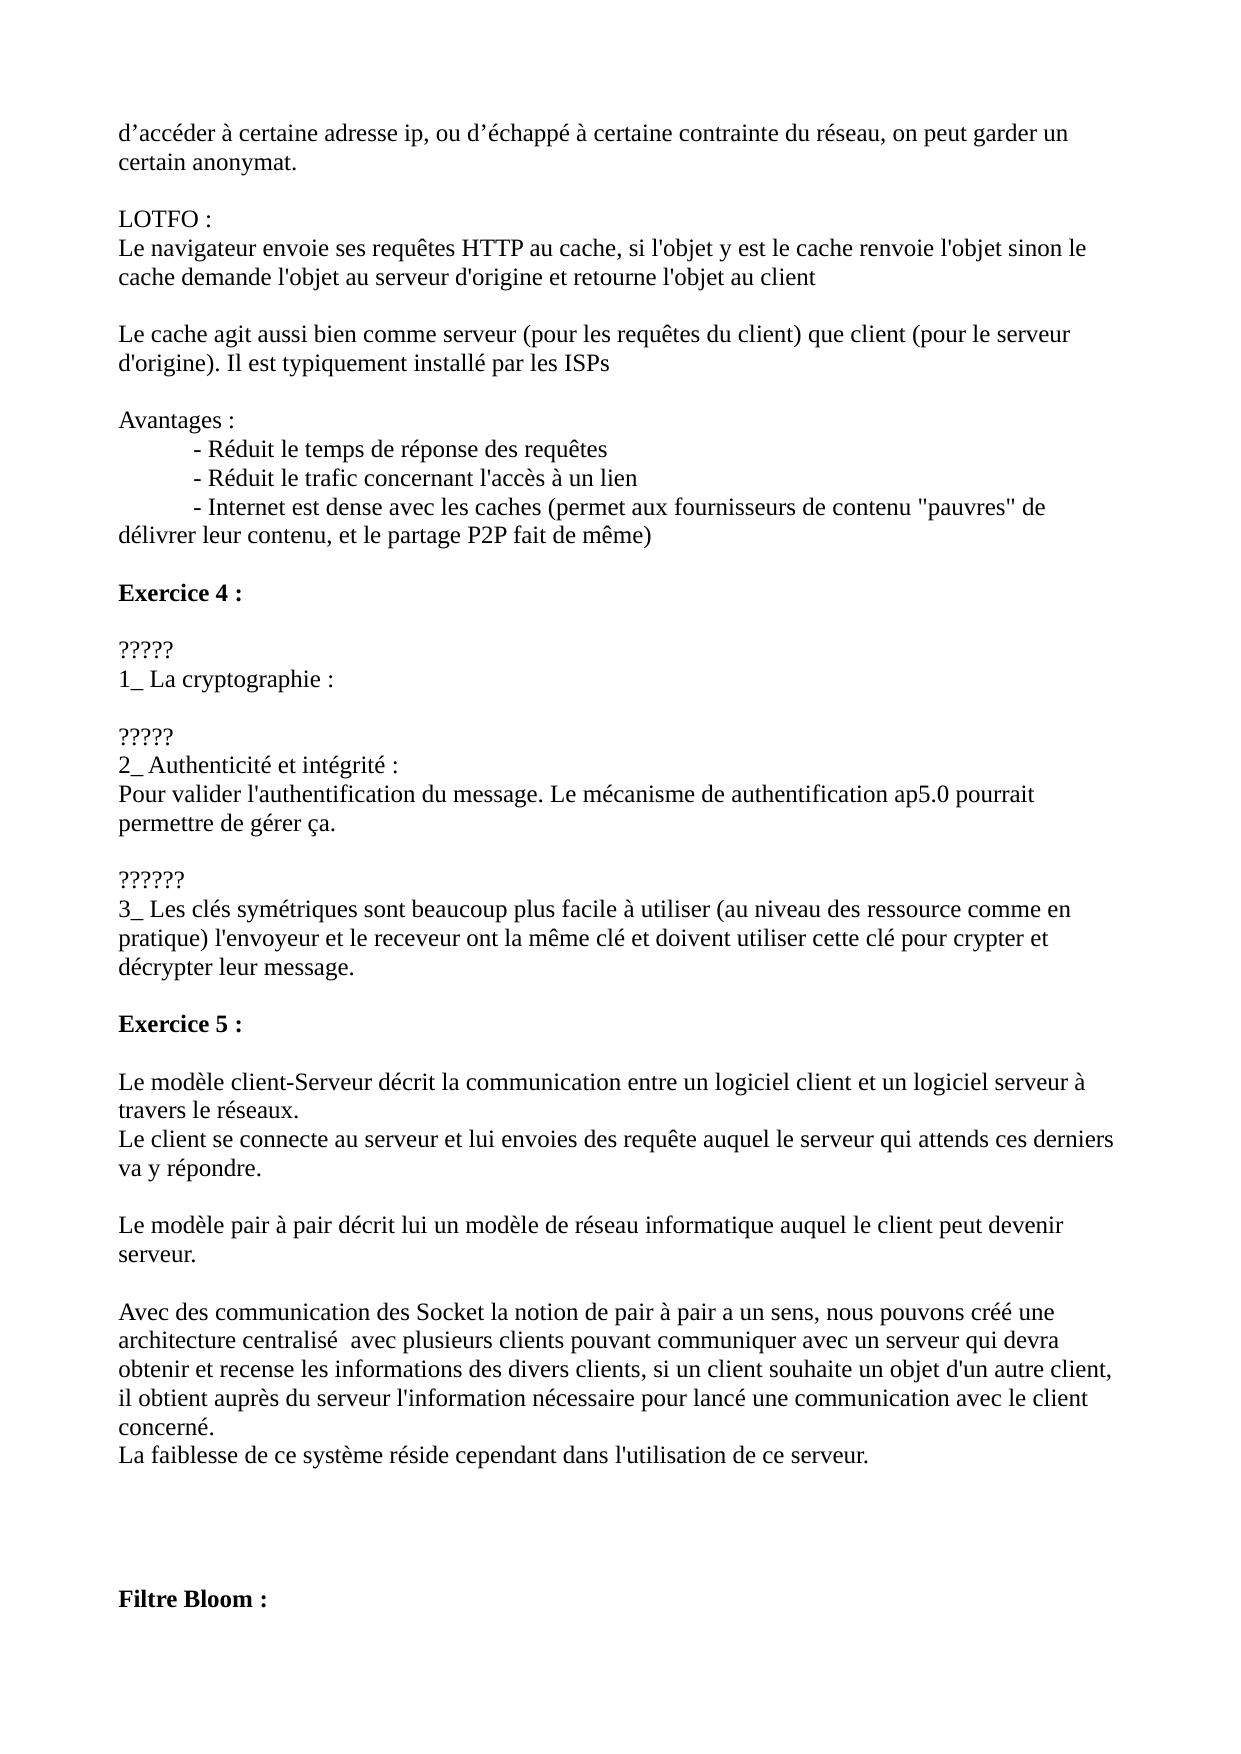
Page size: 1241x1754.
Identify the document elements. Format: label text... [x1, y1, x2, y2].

text Le client se connecte au serveur et lui envoies des requête auquel le serveur qui attends ces derniers va y répondre. [118, 1124, 1122, 1182]
text Exercice 4 : [118, 578, 1122, 607]
text d’accéder à certaine adresse ip, ou d’échappé à certaine contrainte du réseau, on peut garder un certain anonymat. [118, 118, 1122, 176]
text - Réduit le trafic concernant l'accès à un lien [118, 463, 1122, 492]
text ?????? [118, 866, 1122, 894]
text Le cache agit aussi bien comme serveur (pour les requêtes du client) que client (pour le serveur d'origine). Il est typiquement installé par les ISPs [118, 319, 1122, 377]
text 1_ La cryptographie : [118, 664, 1122, 693]
text Avantages : [118, 406, 1122, 434]
text ????? [118, 722, 1122, 751]
text LOTFO : [118, 204, 1122, 233]
text 3_ Les clés symétriques sont beaucoup plus facile à utiliser (au niveau des ressource comme en pratique) l'envoyeur et le receveur ont la même clé et doivent utiliser cette clé pour crypter et décrypter leur message. [118, 894, 1122, 981]
text - Internet est dense avec les caches (permet aux fournisseurs de contenu "pauvres" de délivrer leur contenu, et le partage P2P fait de même) [118, 492, 1122, 549]
text Filtre Bloom : [118, 1584, 1122, 1613]
text 2_ Authenticité et intégrité : [118, 751, 1122, 779]
text La faiblesse de ce système réside cependant dans l'utilisation de ce serveur. [118, 1441, 1122, 1469]
text Le navigateur envoie ses requêtes HTTP au cache, si l'objet y est le cache renvoie l'objet sinon le cache demande l'objet au serveur d'origine et retourne l'objet au client [118, 233, 1122, 291]
text Le modèle client-Serveur décrit la communication entre un logiciel client et un logiciel serveur à travers le réseaux. [118, 1067, 1122, 1124]
text ????? [118, 636, 1122, 664]
text Avec des communication des Socket la notion de pair à pair a un sens, nous pouvons créé une architecture centralisé avec plusieurs clients pouvant communiquer avec un serveur qui devra obtenir et recense les informations des divers clients, si un client souhaite un objet d'un autre client, il obtient auprès du serveur l'information nécessaire pour lancé une communication avec le client concerné. [118, 1297, 1122, 1441]
text - Réduit le temps de réponse des requêtes [118, 434, 1122, 463]
text Pour valider l'authentification du message. Le mécanisme de authentification ap5.0 pourrait permettre de gérer ça. [118, 779, 1122, 837]
text Exercice 5 : [118, 1009, 1122, 1038]
text Le modèle pair à pair décrit lui un modèle de réseau informatique auquel le client peut devenir serveur. [118, 1211, 1122, 1268]
